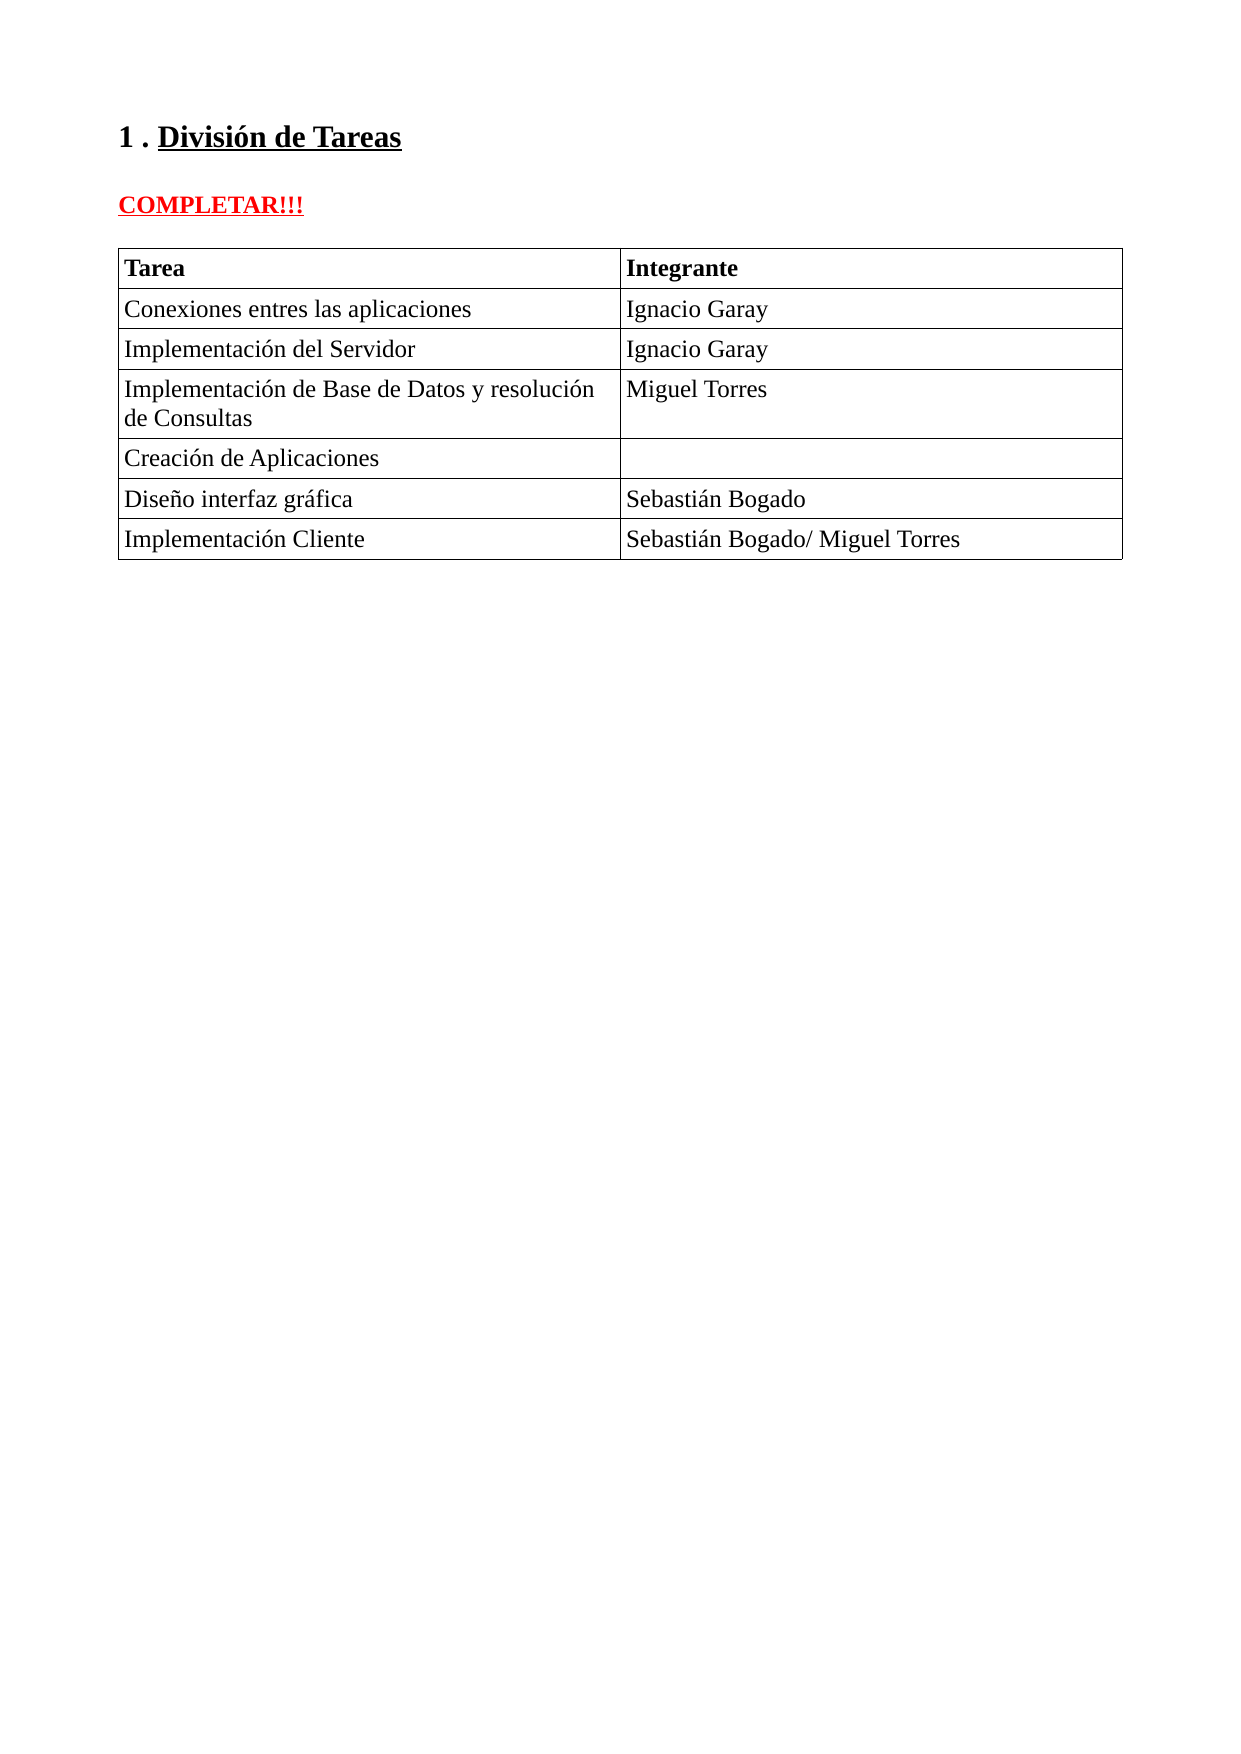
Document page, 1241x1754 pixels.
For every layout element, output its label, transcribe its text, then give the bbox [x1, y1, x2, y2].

table_cell Ignacio Garay [621, 329, 1122, 368]
table_cell Implementación Cliente [119, 519, 620, 558]
table_cell Sebastián Bogado [621, 479, 1122, 518]
table_cell Creación de Aplicaciones [119, 439, 620, 478]
table_cell Conexiones entres las aplicaciones [119, 289, 620, 328]
table_cell [621, 439, 1122, 478]
table_header Tarea [119, 249, 620, 288]
table_cell Implementación de Base de Datos y resolución de Consultas [119, 370, 620, 437]
table_cell Diseño interfaz gráfica [119, 479, 620, 518]
table_cell Implementación del Servidor [119, 329, 620, 368]
table_cell Ignacio Garay [621, 289, 1122, 328]
table_cell Sebastián Bogado/ Miguel Torres [621, 519, 1122, 558]
table_header Integrante [621, 249, 1122, 288]
text 1 . División de Tareas [118, 118, 1122, 154]
text COMPLETAR!!! [118, 190, 1122, 219]
table_cell Miguel Torres [621, 370, 1122, 437]
